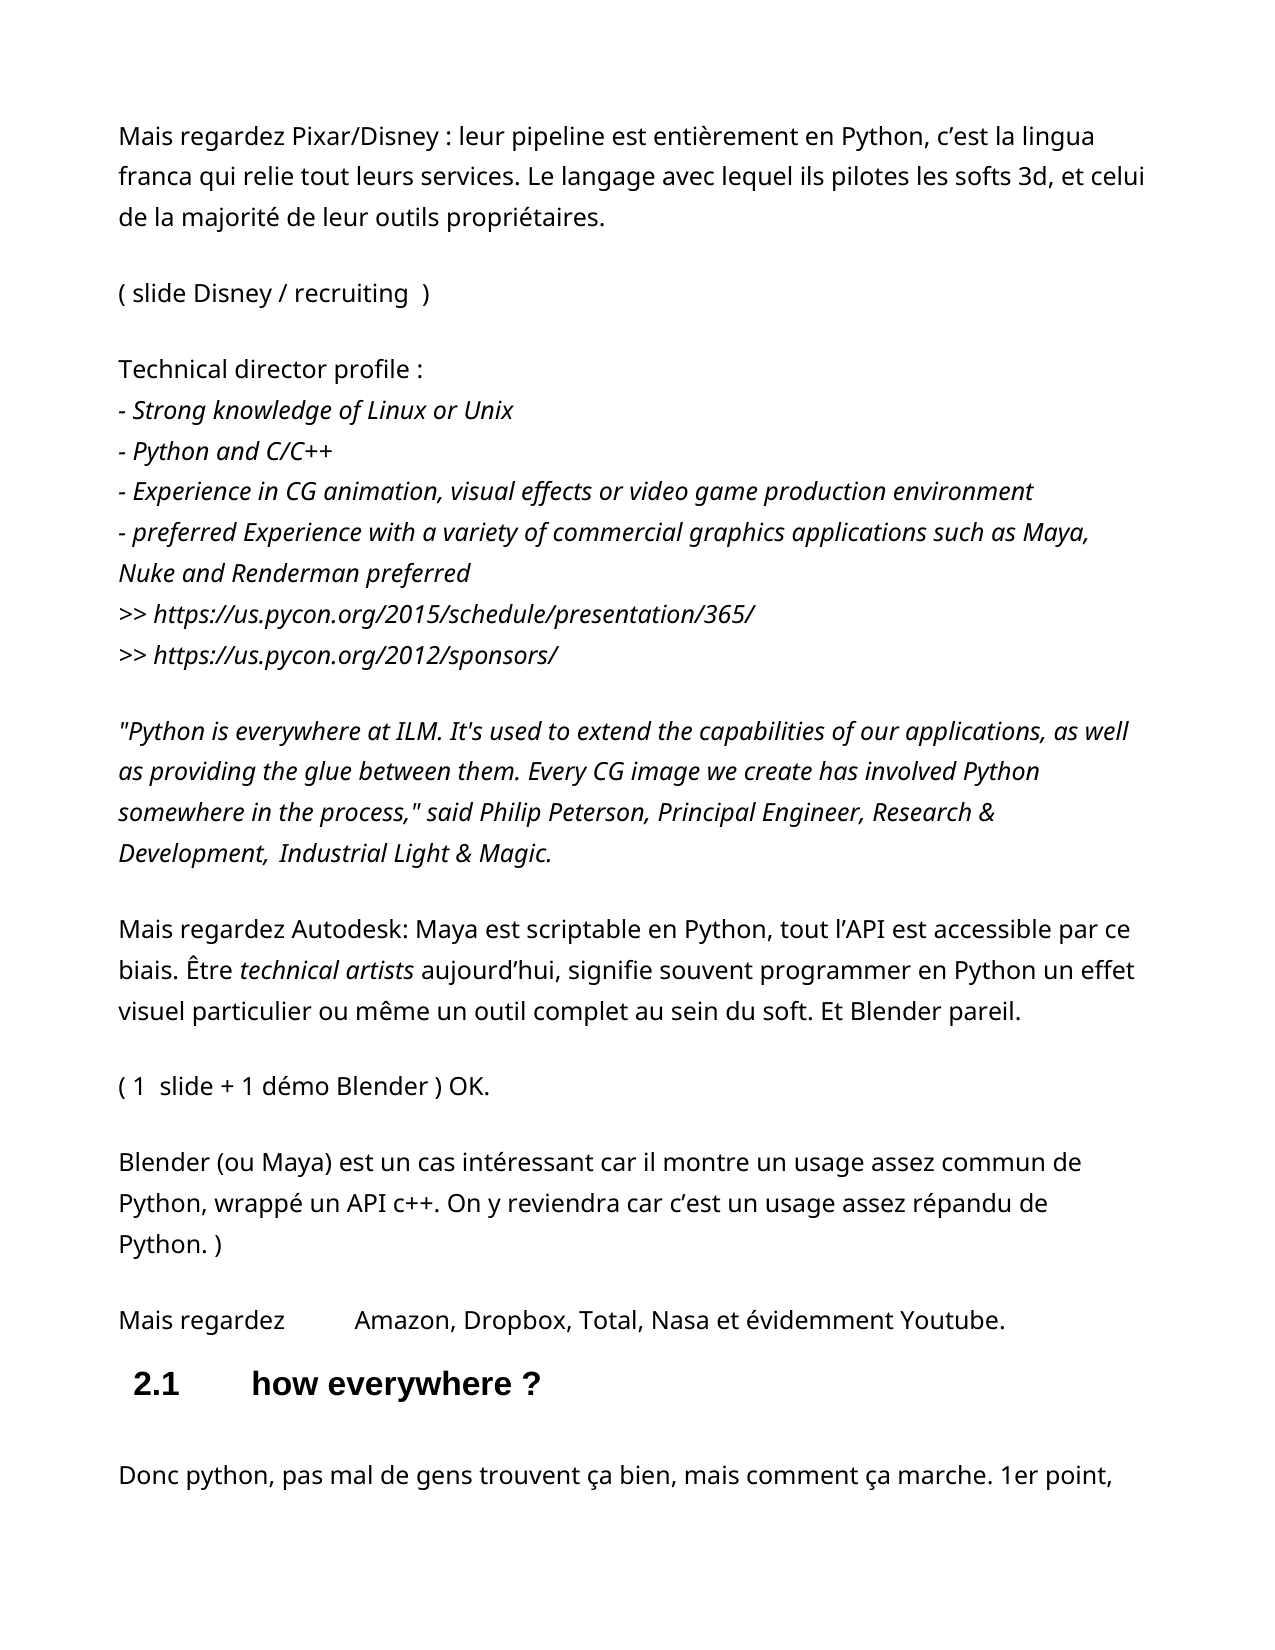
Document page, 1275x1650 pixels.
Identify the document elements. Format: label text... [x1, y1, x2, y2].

subtitle how everywhere ? [133, 1364, 1157, 1403]
text ( slide Disney / recruiting ) [118, 276, 1157, 310]
text Donc python, pas mal de gens trouvent ça bien, mais comment ça marche. 1er point, [118, 1458, 1157, 1492]
text - Strong knowledge of Linux or Unix [118, 392, 1157, 426]
text Technical director profile : [118, 351, 1157, 386]
text "Python is everywhere at ILM. It's used to extend the capabilities of our applications, as well as providing the glue between them. Every CG image we create has involved Python somewhere in the process," said Philip Peterson, Principal Engineer, Research & Development, Industrial Light & Magic. [118, 713, 1157, 870]
text >> https://us.pycon.org/2015/schedule/presentation/365/ [118, 596, 1157, 631]
text Mais regardez Amazon, Dropbox, Total, Nasa et évidemment Youtube. [118, 1302, 1157, 1336]
text Blender (ou Maya) est un cas intéressant car il montre un usage assez commun de Python, wrappé un API c++. On y reviendra car c’est un usage assez répandu de Python. ) [118, 1145, 1157, 1261]
text Mais regardez Autodesk: Maya est scriptable en Python, tout l’API est accessible par ce biais. Être technical artists aujourd’hui, signifie souvent programmer en Python un effet visuel particulier ou même un outil complet au sein du soft. Et Blender pareil. [118, 911, 1157, 1027]
text Mais regardez Pixar/Disney : leur pipeline est entièrement en Python, c’est la lingua franca qui relie tout leurs services. Le langage avec lequel ils pilotes les softs 3d, et celui de la majorité de leur outils propriétaires. [118, 118, 1157, 234]
text - Python and C/C++ [118, 433, 1157, 467]
text >> https://us.pycon.org/2012/sponsors/ [118, 637, 1157, 671]
text - preferred Experience with a variety of commercial graphics applications such as Maya, Nuke and Renderman preferred [118, 515, 1157, 590]
text ( 1 slide + 1 démo Blender ) OK. [118, 1069, 1157, 1103]
text - Experience in CG animation, visual effects or video game production environment [118, 474, 1157, 508]
